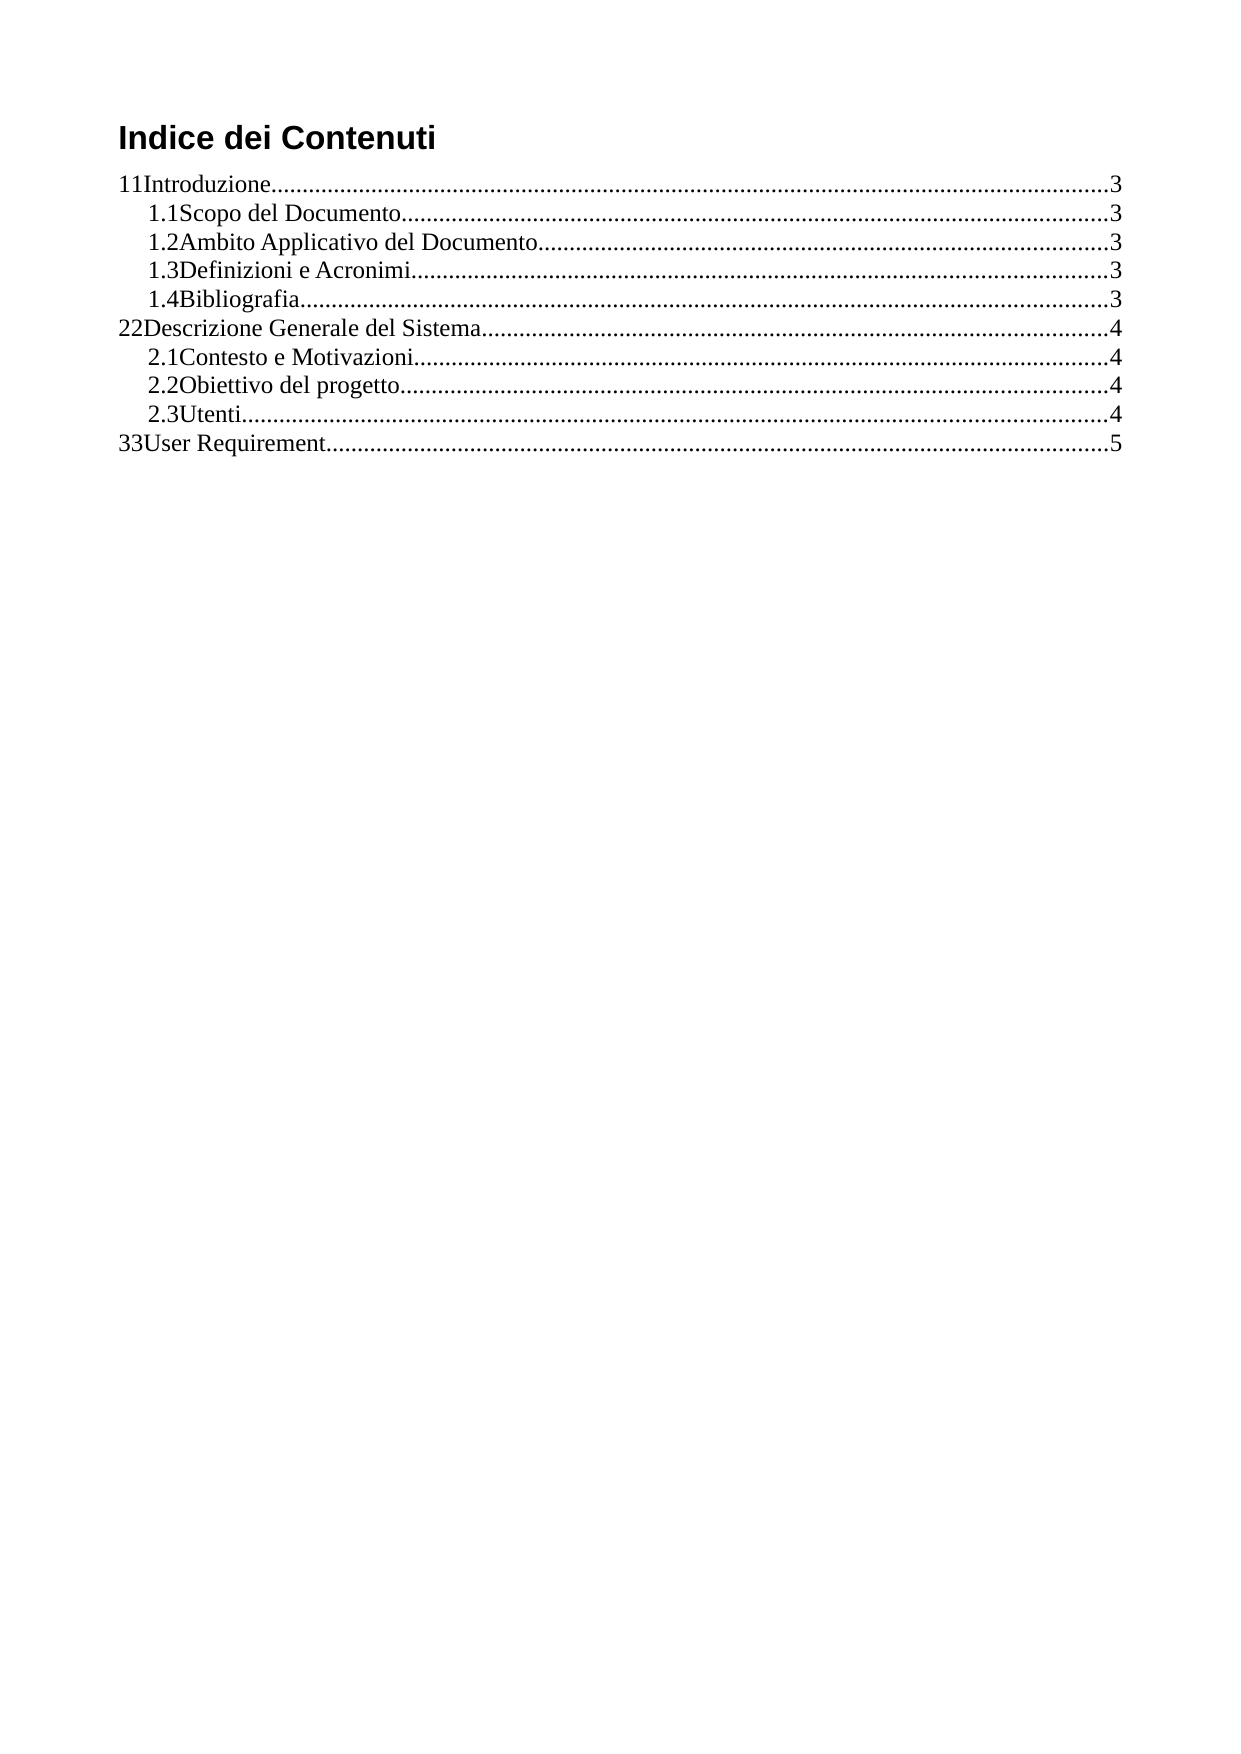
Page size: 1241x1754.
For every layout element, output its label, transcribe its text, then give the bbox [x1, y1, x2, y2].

text 2.1Contesto e Motivazioni 4 [148, 342, 1122, 370]
text 1.2Ambito Applicativo del Documento 3 [148, 227, 1122, 255]
text 1.3Definizioni e Acronimi 3 [148, 255, 1122, 284]
text 22Descrizione Generale del Sistema 4 [118, 313, 1122, 342]
text 2.2Obiettivo del progetto 4 [148, 370, 1122, 399]
text 2.3Utenti 4 [148, 399, 1122, 428]
text 33User Requirement 5 [118, 428, 1122, 457]
subtitle Indice dei Contenuti [118, 118, 1122, 157]
text 1.4Bibliografia 3 [148, 284, 1122, 313]
text 1.1Scopo del Documento 3 [148, 198, 1122, 227]
text 11Introduzione 3 [118, 169, 1122, 198]
